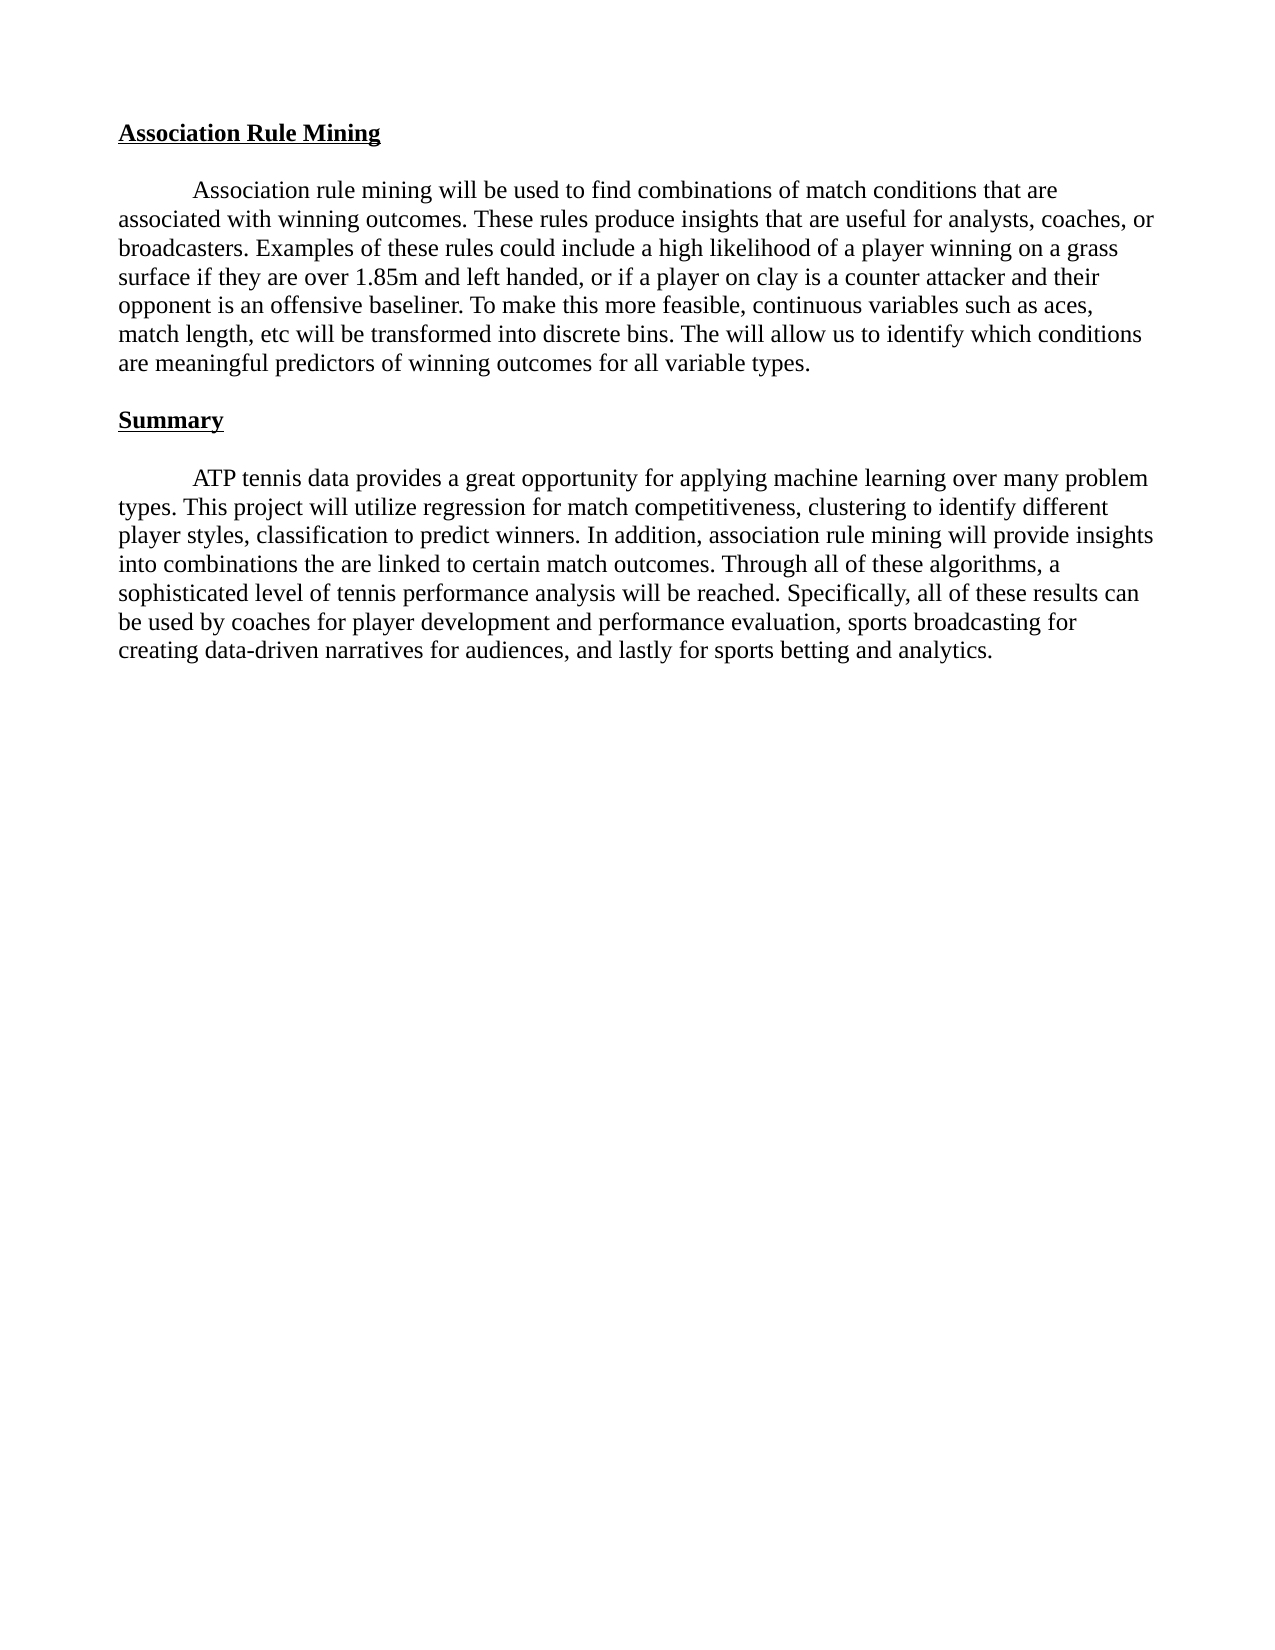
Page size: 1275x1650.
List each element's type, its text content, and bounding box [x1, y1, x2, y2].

text Association Rule Mining [118, 118, 1157, 147]
text ATP tennis data provides a great opportunity for applying machine learning over many problem types. This project will utilize regression for match competitiveness, clustering to identify different player styles, classification to predict winners. In addition, association rule mining will provide insights into combinations the are linked to certain match outcomes. Through all of these algorithms, a sophisticated level of tennis performance analysis will be reached. Specifically, all of these results can be used by coaches for player development and performance evaluation, sports broadcasting for creating data-driven narratives for audiences, and lastly for sports betting and analytics. [118, 463, 1157, 664]
text Summary [118, 406, 1157, 434]
text Association rule mining will be used to find combinations of match conditions that are associated with winning outcomes. These rules produce insights that are useful for analysts, coaches, or broadcasters. Examples of these rules could include a high likelihood of a player winning on a grass surface if they are over 1.85m and left handed, or if a player on clay is a counter attacker and their opponent is an offensive baseliner. To make this more feasible, continuous variables such as aces, match length, etc will be transformed into discrete bins. The will allow us to identify which conditions are meaningful predictors of winning outcomes for all variable types. [118, 176, 1157, 377]
